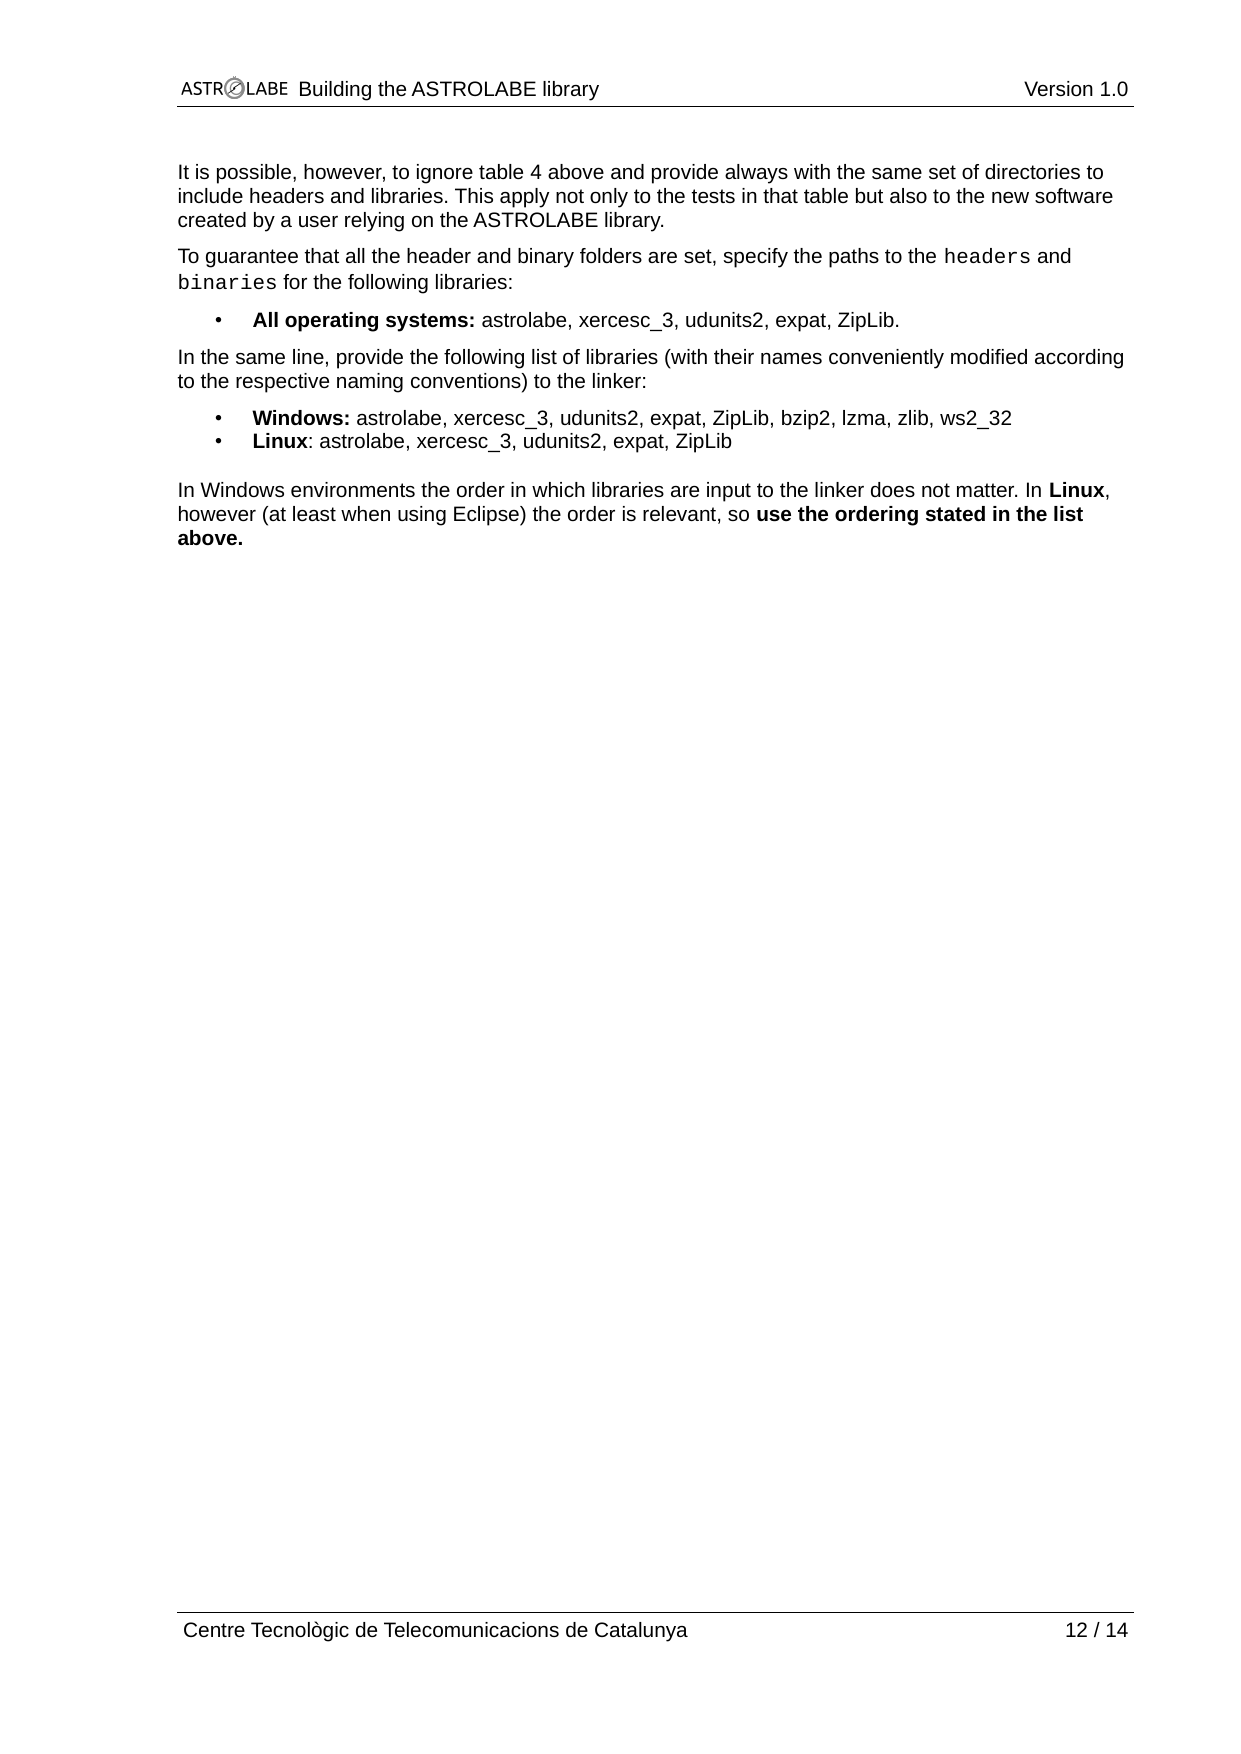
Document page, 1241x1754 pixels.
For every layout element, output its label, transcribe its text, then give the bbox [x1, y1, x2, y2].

text To guarantee that all the header and binary folders are set, specify the paths to the headers and binaries for the following libraries: [177, 244, 1134, 296]
list Windows: astrolabe, xercesc_3, udunits2, expat, ZipLib, bzip2, lzma, zlib, ws2_32 [215, 405, 1134, 429]
text In Windows environments the order in which libraries are input to the linker does not matter. In Linux, however (at least when using Eclipse) the order is relevant, so use the ordering stated in the list above. [177, 477, 1134, 549]
list All operating systems: astrolabe, xercesc_3, udunits2, expat, ZipLib. [215, 308, 1134, 332]
text It is possible, however, to ignore table 4 above and provide always with the same set of directories to include headers and libraries. This apply not only to the tests in that table but also to the new software created by a user relying on the ASTROLABE library. [177, 160, 1134, 232]
picture [181, 76, 288, 99]
text In the same line, provide the following list of libraries (with their names conveniently modified according to the respective naming conventions) to the linker: [177, 345, 1134, 393]
list Linux: astrolabe, xercesc_3, udunits2, expat, ZipLib [215, 429, 1134, 453]
